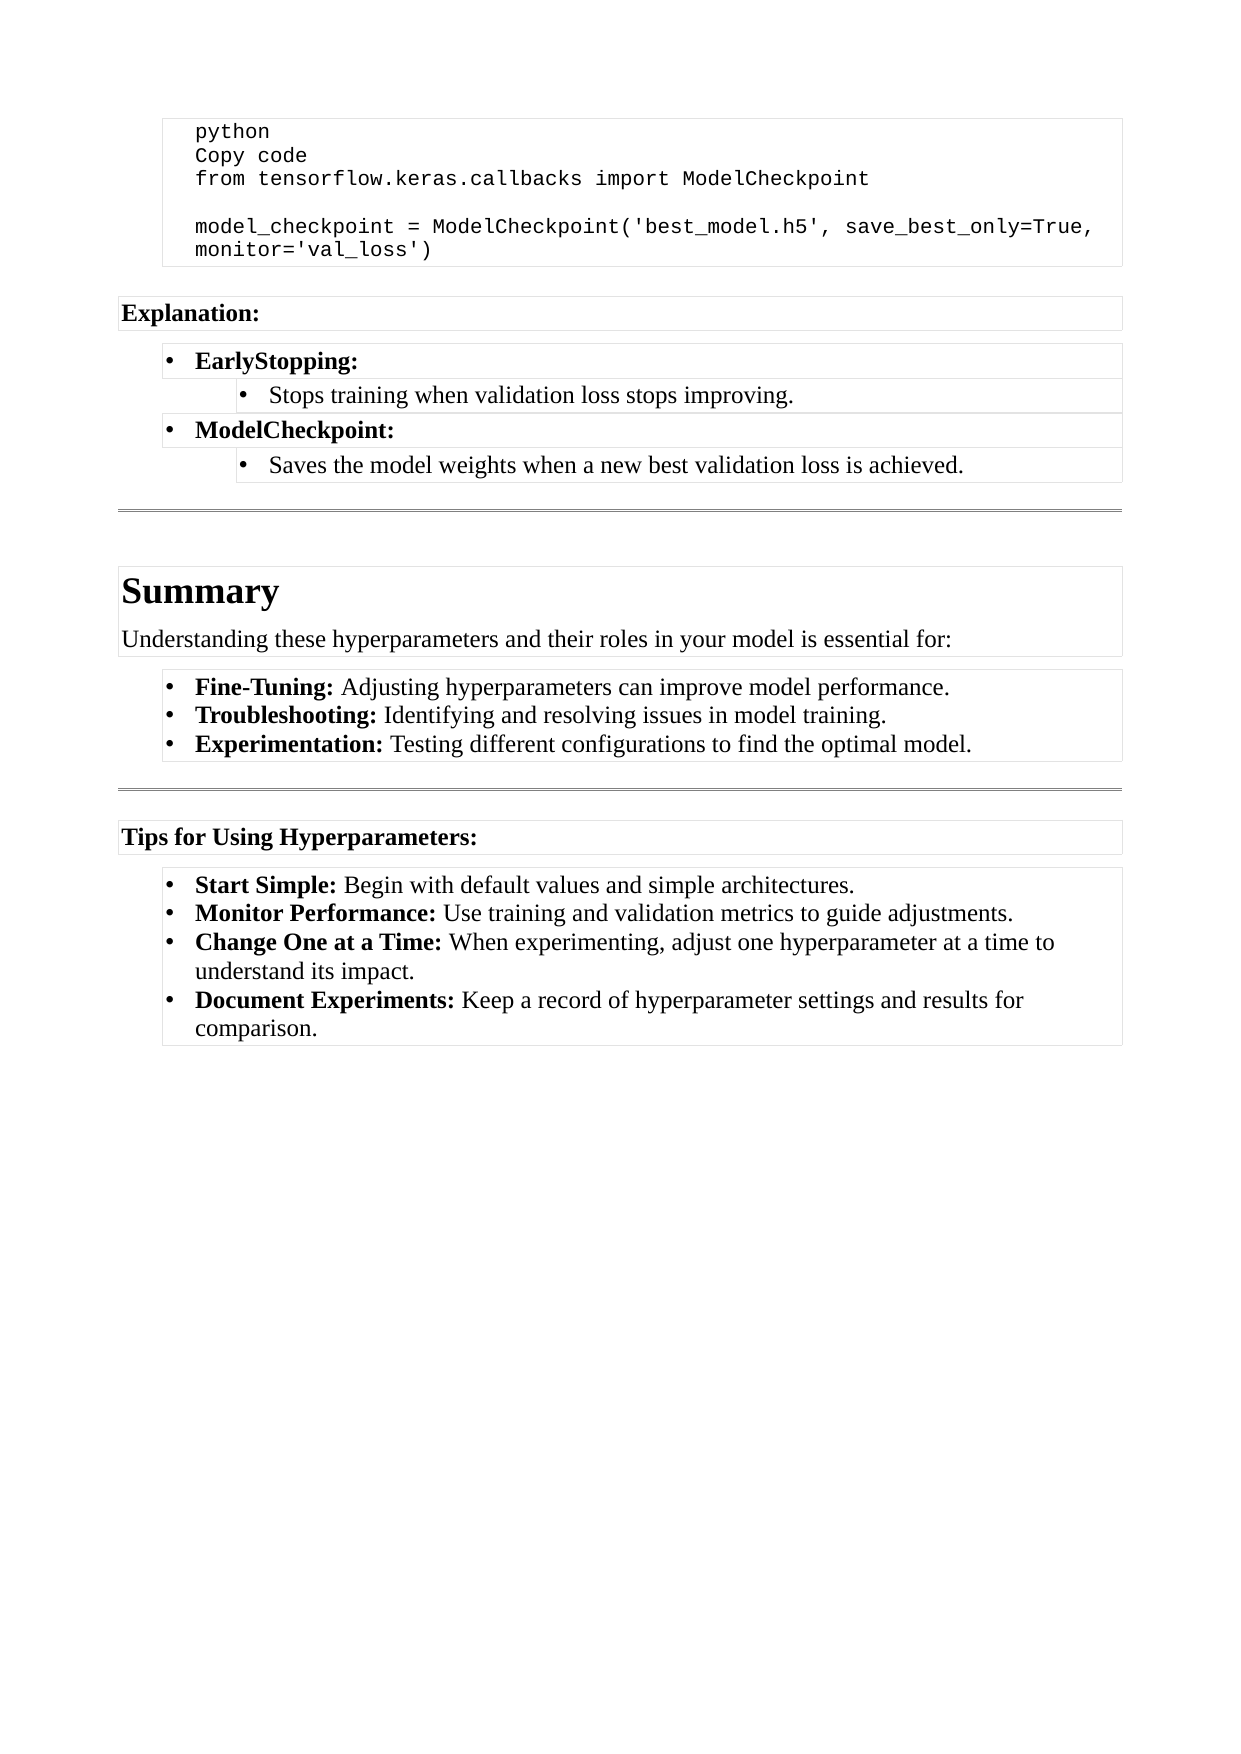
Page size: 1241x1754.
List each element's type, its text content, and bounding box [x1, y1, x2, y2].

list Start Simple: Begin with default values and simple architectures. [163, 868, 1122, 896]
list Document Experiments: Keep a record of hyperparameter settings and results for comparison. [163, 982, 1122, 1045]
text Explanation: [119, 297, 1122, 330]
text Understanding these hyperparameters and their roles in your model is essential for: [119, 621, 1122, 656]
text Tips for Using Hyperparameters: [119, 821, 1122, 854]
list Copy code [163, 142, 1122, 165]
list Stops training when validation loss stops improving. [237, 379, 1122, 412]
list python [163, 119, 1122, 142]
list Monitor Performance: Use training and validation metrics to guide adjustments. [163, 896, 1122, 924]
list Change One at a Time: When experimenting, adjust one hyperparameter at a time to understand its impact. [163, 924, 1122, 982]
list model_checkpoint = ModelCheckpoint('best_model.h5', save_best_only=True, monitor='val_loss') [163, 213, 1122, 266]
subtitle Summary [119, 567, 1122, 612]
list Experimentation: Testing different configurations to find the optimal model. [163, 726, 1122, 761]
list from tensorflow.keras.callbacks import ModelCheckpoint [163, 165, 1122, 192]
list Saves the model weights when a new best validation loss is achieved. [237, 448, 1122, 482]
list Fine-Tuning: Adjusting hyperparameters can improve model performance. [163, 670, 1122, 697]
list EarlyStopping: [163, 344, 1122, 378]
list Troubleshooting: Identifying and resolving issues in model training. [163, 697, 1122, 726]
list ModelCheckpoint: [163, 414, 1122, 447]
